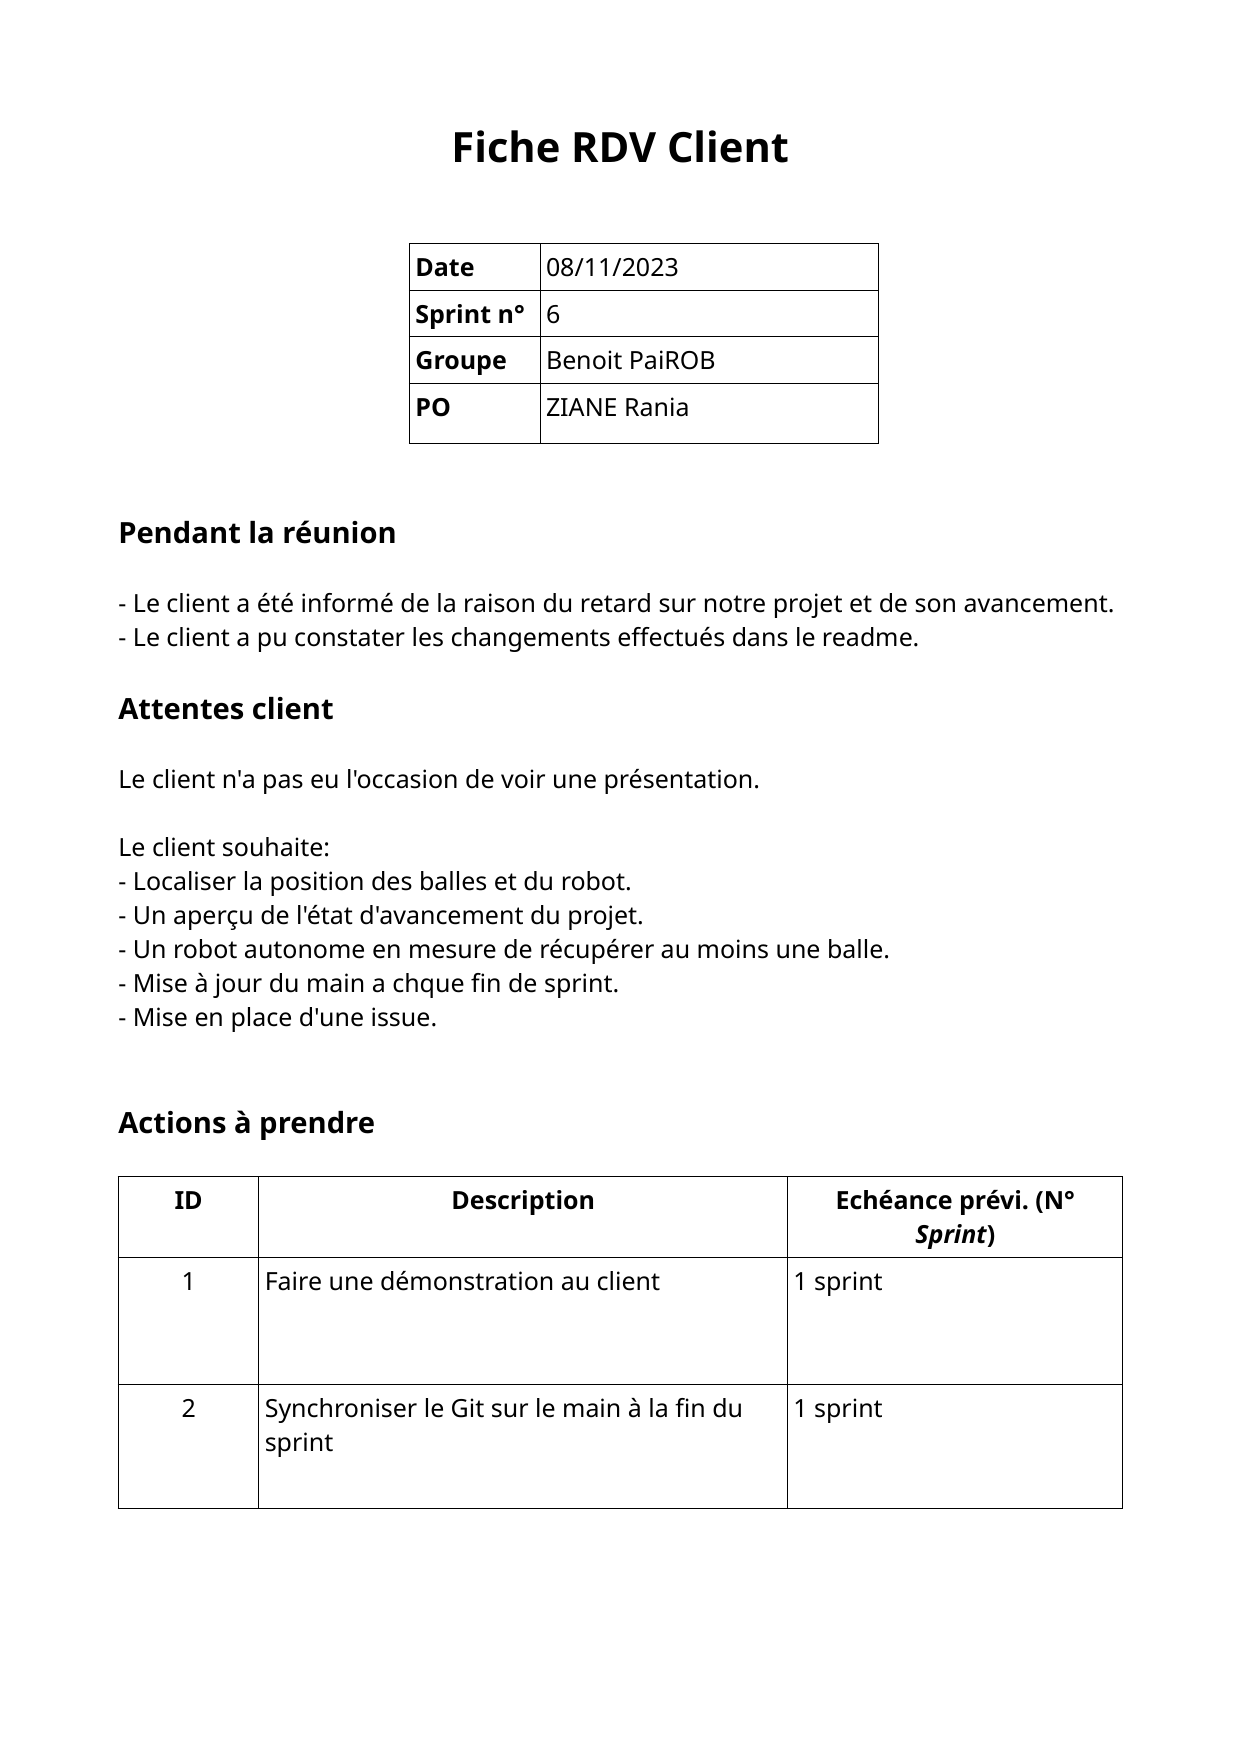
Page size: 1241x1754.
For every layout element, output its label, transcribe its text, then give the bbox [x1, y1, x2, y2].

table_header Description [259, 1177, 787, 1257]
text - Localiser la position des balles et du robot. [118, 864, 1122, 898]
table_header Echéance prévi. (N° Sprint) [788, 1177, 1122, 1257]
table_cell 6 [541, 291, 878, 336]
text - Le client a pu constater les changements effectués dans le readme. [118, 620, 1122, 654]
table_cell PO [410, 384, 540, 443]
text Le client souhaite: [118, 830, 1122, 864]
text Attentes client [118, 688, 1122, 728]
text Le client n'a pas eu l'occasion de voir une présentation. [118, 762, 1122, 796]
text - Mise à jour du main a chque fin de sprint. [118, 966, 1122, 1000]
table_header Date [410, 244, 540, 289]
text - Le client a été informé de la raison du retard sur notre projet et de son avancement. [118, 586, 1122, 620]
table_header 08/11/2023 [541, 244, 878, 289]
text Pendant la réunion [118, 512, 1122, 552]
table_cell Faire une démonstration au client [259, 1258, 787, 1384]
table_cell Synchroniser le Git sur le main à la fin du sprint [259, 1385, 787, 1508]
table_cell 1 sprint [788, 1258, 1122, 1384]
text Fiche RDV Client [118, 118, 1122, 175]
text - Mise en place d'une issue. [118, 1000, 1122, 1034]
table_cell 1 sprint [788, 1385, 1122, 1508]
table_cell Groupe [410, 337, 540, 383]
text - Un aperçu de l'état d'avancement du projet. [118, 898, 1122, 932]
table_cell Sprint n° [410, 291, 540, 336]
table_cell Benoit PaiROB [541, 337, 878, 383]
table_cell 2 [119, 1385, 258, 1508]
table_header ID [119, 1177, 258, 1257]
table_cell ZIANE Rania [541, 384, 878, 443]
text - Un robot autonome en mesure de récupérer au moins une balle. [118, 932, 1122, 966]
text Actions à prendre [118, 1102, 1122, 1142]
table_cell 1 [119, 1258, 258, 1384]
